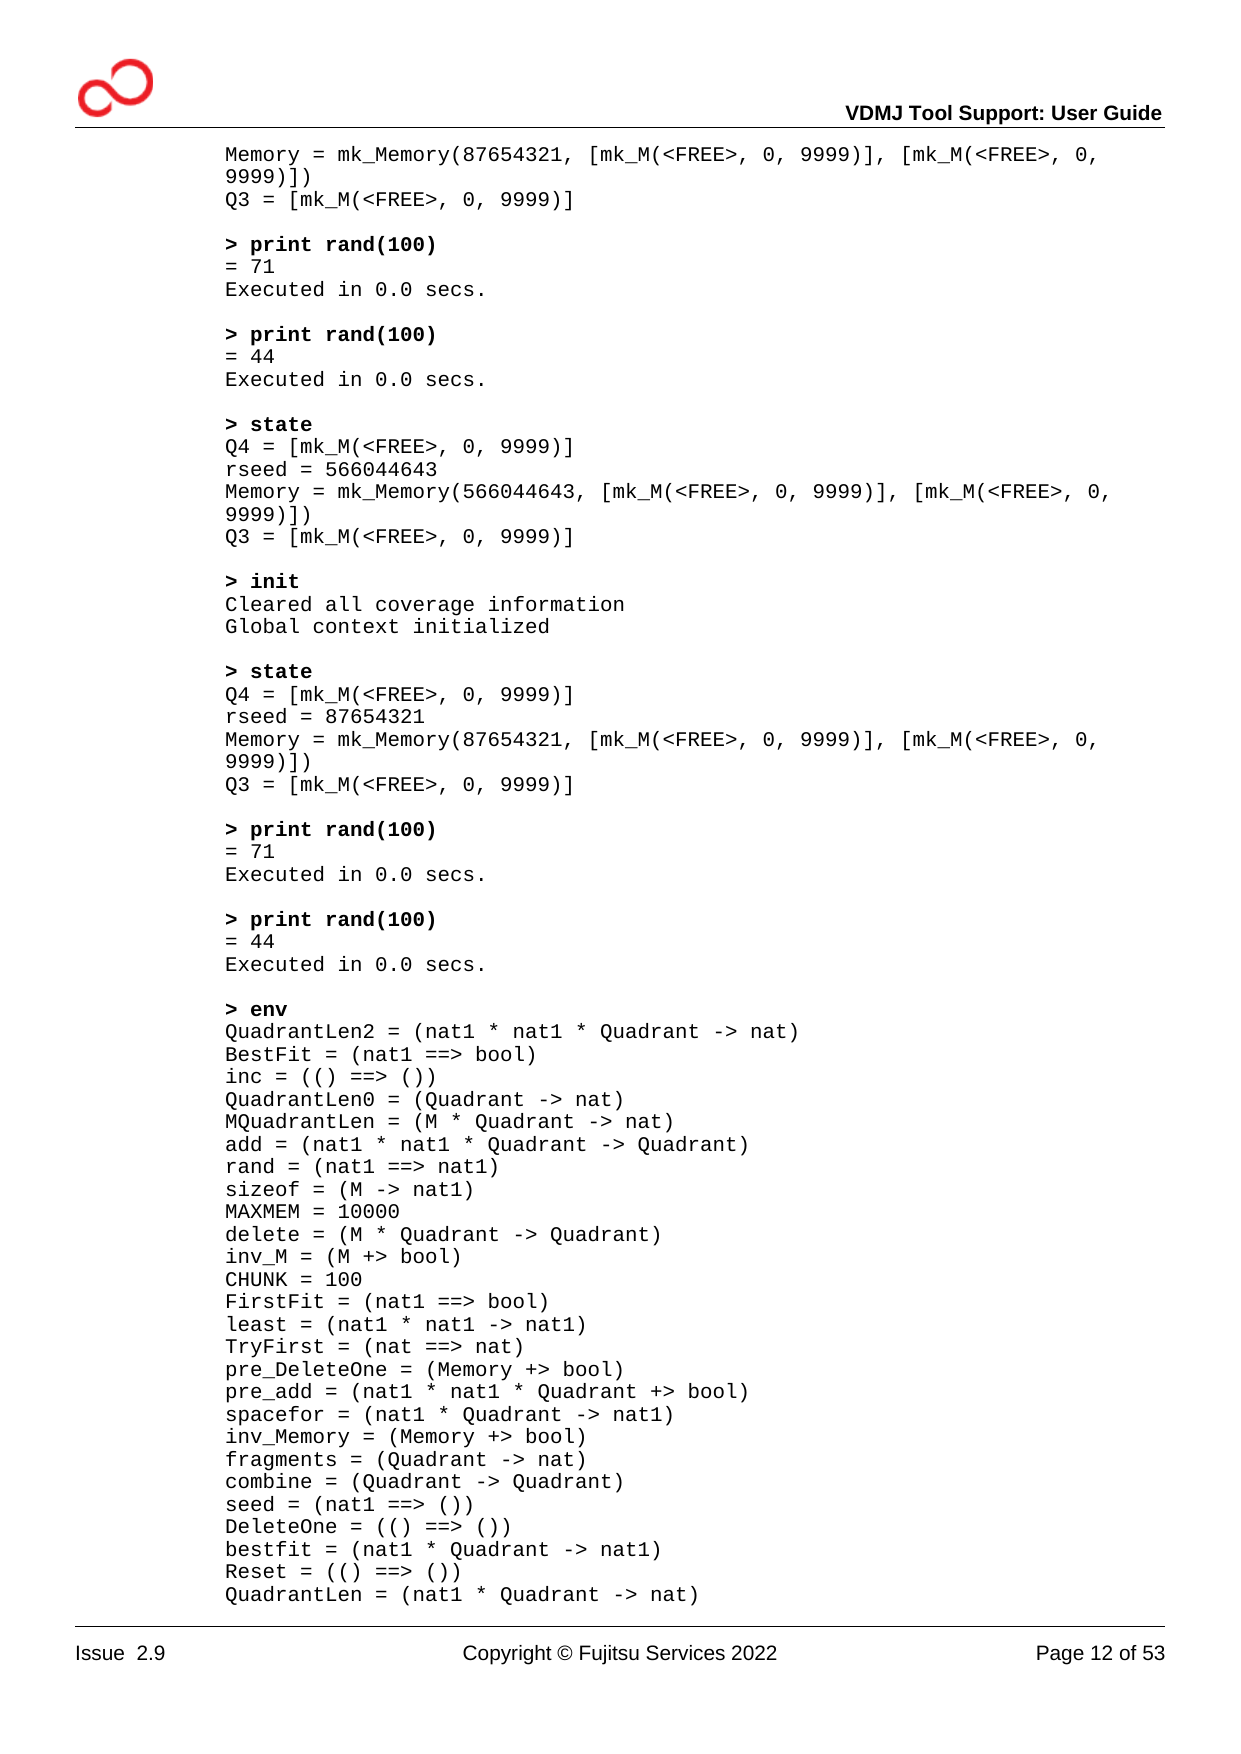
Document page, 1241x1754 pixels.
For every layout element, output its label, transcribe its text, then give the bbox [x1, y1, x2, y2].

text bestfit = (nat1 * Quadrant -> nat1) [225, 1538, 1165, 1561]
text least = (nat1 * nat1 -> nat1) [225, 1313, 1165, 1336]
picture [78, 52, 153, 127]
text = 44 [225, 346, 1165, 368]
text Memory = mk_Memory(87654321, [mk_M(<FREE>, 0, 9999)], [mk_M(<FREE>, 0, 9999)]) [225, 728, 1165, 773]
text spacefor = (nat1 * Quadrant -> nat1) [225, 1403, 1165, 1426]
text BestFit = (nat1 ==> bool) [225, 1043, 1165, 1066]
text delete = (M * Quadrant -> Quadrant) [225, 1223, 1165, 1246]
text sizeof = (M -> nat1) [225, 1178, 1165, 1201]
text > print rand(100) [225, 908, 1165, 931]
text inc = (() ==> ()) [225, 1066, 1165, 1088]
text QuadrantLen2 = (nat1 * nat1 * Quadrant -> nat) [225, 1021, 1165, 1043]
text Executed in 0.0 secs. [225, 953, 1165, 976]
text > print rand(100) [225, 323, 1165, 346]
text rseed = 566044643 [225, 458, 1165, 481]
text > print rand(100) [225, 233, 1165, 256]
text Q3 = [mk_M(<FREE>, 0, 9999)] [225, 773, 1165, 796]
text MQuadrantLen = (M * Quadrant -> nat) [225, 1111, 1165, 1133]
text Reset = (() ==> ()) [225, 1561, 1165, 1583]
text QuadrantLen = (nat1 * Quadrant -> nat) [225, 1583, 1165, 1606]
text Memory = mk_Memory(566044643, [mk_M(<FREE>, 0, 9999)], [mk_M(<FREE>, 0, 9999)]) [225, 481, 1165, 526]
text rseed = 87654321 [225, 706, 1165, 728]
text DeleteOne = (() ==> ()) [225, 1516, 1165, 1538]
text pre_DeleteOne = (Memory +> bool) [225, 1358, 1165, 1381]
text FirstFit = (nat1 ==> bool) [225, 1291, 1165, 1313]
text MAXMEM = 10000 [225, 1201, 1165, 1223]
text Q4 = [mk_M(<FREE>, 0, 9999)] [225, 683, 1165, 706]
text = 44 [225, 931, 1165, 953]
text > env [225, 998, 1165, 1021]
text Executed in 0.0 secs. [225, 863, 1165, 886]
text inv_M = (M +> bool) [225, 1246, 1165, 1268]
text > print rand(100) [225, 818, 1165, 841]
text = 71 [225, 841, 1165, 863]
text Executed in 0.0 secs. [225, 278, 1165, 301]
text Q3 = [mk_M(<FREE>, 0, 9999)] [225, 188, 1165, 211]
text pre_add = (nat1 * nat1 * Quadrant +> bool) [225, 1381, 1165, 1403]
text = 71 [225, 256, 1165, 278]
text > state [225, 413, 1165, 436]
text seed = (nat1 ==> ()) [225, 1493, 1165, 1516]
text Cleared all coverage information [225, 593, 1165, 616]
text > state [225, 661, 1165, 683]
text Q4 = [mk_M(<FREE>, 0, 9999)] [225, 436, 1165, 458]
text rand = (nat1 ==> nat1) [225, 1156, 1165, 1178]
text QuadrantLen0 = (Quadrant -> nat) [225, 1088, 1165, 1111]
text Global context initialized [225, 616, 1165, 638]
text CHUNK = 100 [225, 1268, 1165, 1291]
text Memory = mk_Memory(87654321, [mk_M(<FREE>, 0, 9999)], [mk_M(<FREE>, 0, 9999)]) [225, 143, 1165, 188]
text Executed in 0.0 secs. [225, 368, 1165, 391]
text Q3 = [mk_M(<FREE>, 0, 9999)] [225, 526, 1165, 548]
text combine = (Quadrant -> Quadrant) [225, 1471, 1165, 1493]
text TryFirst = (nat ==> nat) [225, 1336, 1165, 1358]
text fragments = (Quadrant -> nat) [225, 1448, 1165, 1471]
text > init [225, 571, 1165, 593]
text add = (nat1 * nat1 * Quadrant -> Quadrant) [225, 1133, 1165, 1156]
text inv_Memory = (Memory +> bool) [225, 1426, 1165, 1448]
